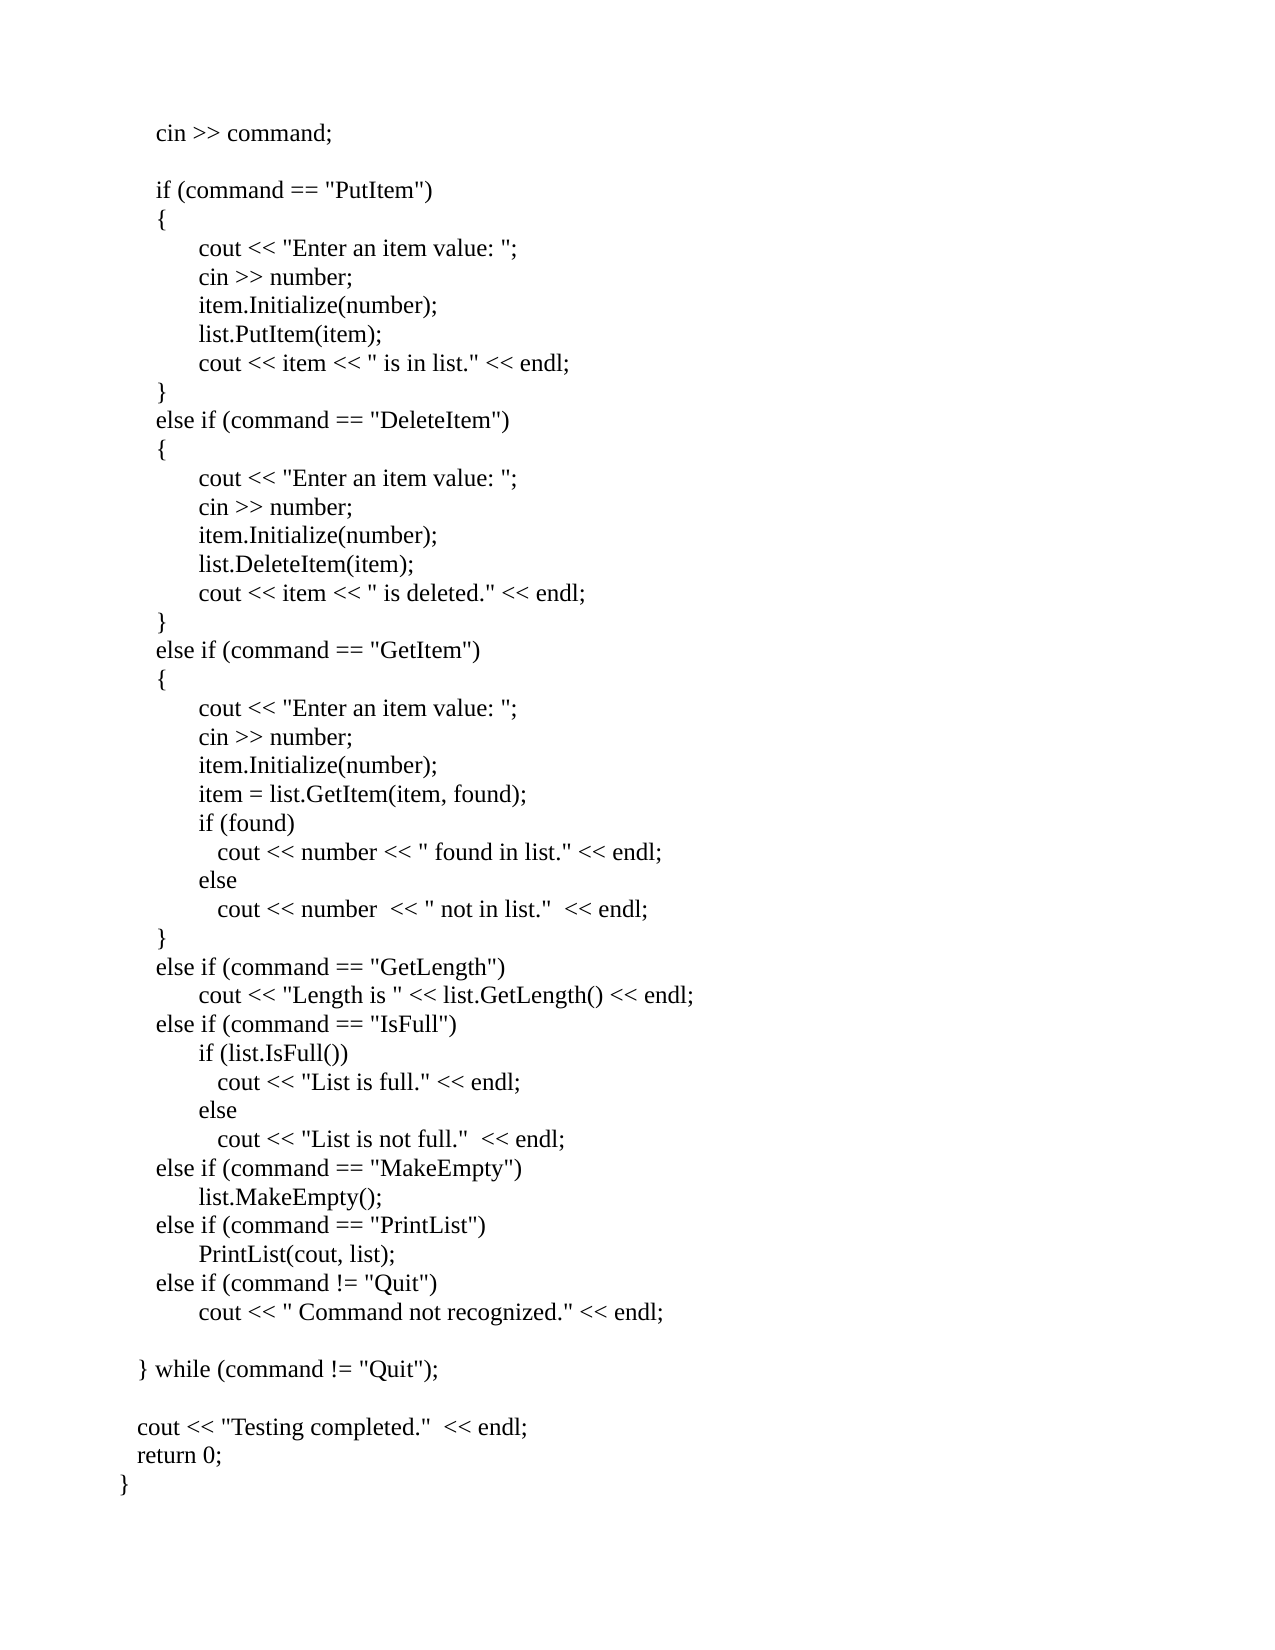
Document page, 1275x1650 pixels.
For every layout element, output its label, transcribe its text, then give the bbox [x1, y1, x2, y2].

text item.Initialize(number); [118, 291, 1157, 319]
text else if (command != "Quit") [118, 1268, 1157, 1297]
text { [118, 664, 1157, 693]
text cin >> number; [118, 492, 1157, 521]
text cin >> command; [118, 118, 1157, 147]
text cout << "Length is " << list.GetLength() << endl; [118, 981, 1157, 1009]
text else [118, 866, 1157, 894]
text list.DeleteItem(item); [118, 549, 1157, 578]
text return 0; [118, 1441, 1157, 1469]
text if (command == "PutItem") [118, 176, 1157, 204]
text cout << number << " not in list." << endl; [118, 894, 1157, 923]
text item = list.GetItem(item, found); [118, 779, 1157, 808]
text list.PutItem(item); [118, 319, 1157, 348]
text } while (command != "Quit"); [118, 1354, 1157, 1383]
text PrintList(cout, list); [118, 1239, 1157, 1268]
text cout << item << " is in list." << endl; [118, 348, 1157, 377]
text cout << number << " found in list." << endl; [118, 837, 1157, 866]
text { [118, 204, 1157, 233]
text if (list.IsFull()) [118, 1038, 1157, 1067]
text cout << item << " is deleted." << endl; [118, 578, 1157, 607]
text else if (command == "DeleteItem") [118, 406, 1157, 434]
text } [118, 923, 1157, 952]
text else if (command == "PrintList") [118, 1211, 1157, 1239]
text } [118, 377, 1157, 406]
text { [118, 434, 1157, 463]
text if (found) [118, 808, 1157, 837]
text else if (command == "GetLength") [118, 952, 1157, 981]
text } [118, 607, 1157, 636]
text else if (command == "GetItem") [118, 636, 1157, 664]
text cout << "Enter an item value: "; [118, 233, 1157, 262]
text else [118, 1096, 1157, 1124]
text cin >> number; [118, 722, 1157, 751]
text cin >> number; [118, 262, 1157, 291]
text cout << "Enter an item value: "; [118, 693, 1157, 722]
text cout << "Enter an item value: "; [118, 463, 1157, 492]
text cout << "List is not full." << endl; [118, 1124, 1157, 1153]
text item.Initialize(number); [118, 751, 1157, 779]
text cout << "List is full." << endl; [118, 1067, 1157, 1096]
text } [118, 1469, 1157, 1498]
text item.Initialize(number); [118, 521, 1157, 549]
text else if (command == "MakeEmpty") [118, 1153, 1157, 1182]
text list.MakeEmpty(); [118, 1182, 1157, 1211]
text cout << " Command not recognized." << endl; [118, 1297, 1157, 1326]
text cout << "Testing completed." << endl; [118, 1412, 1157, 1441]
text else if (command == "IsFull") [118, 1009, 1157, 1038]
